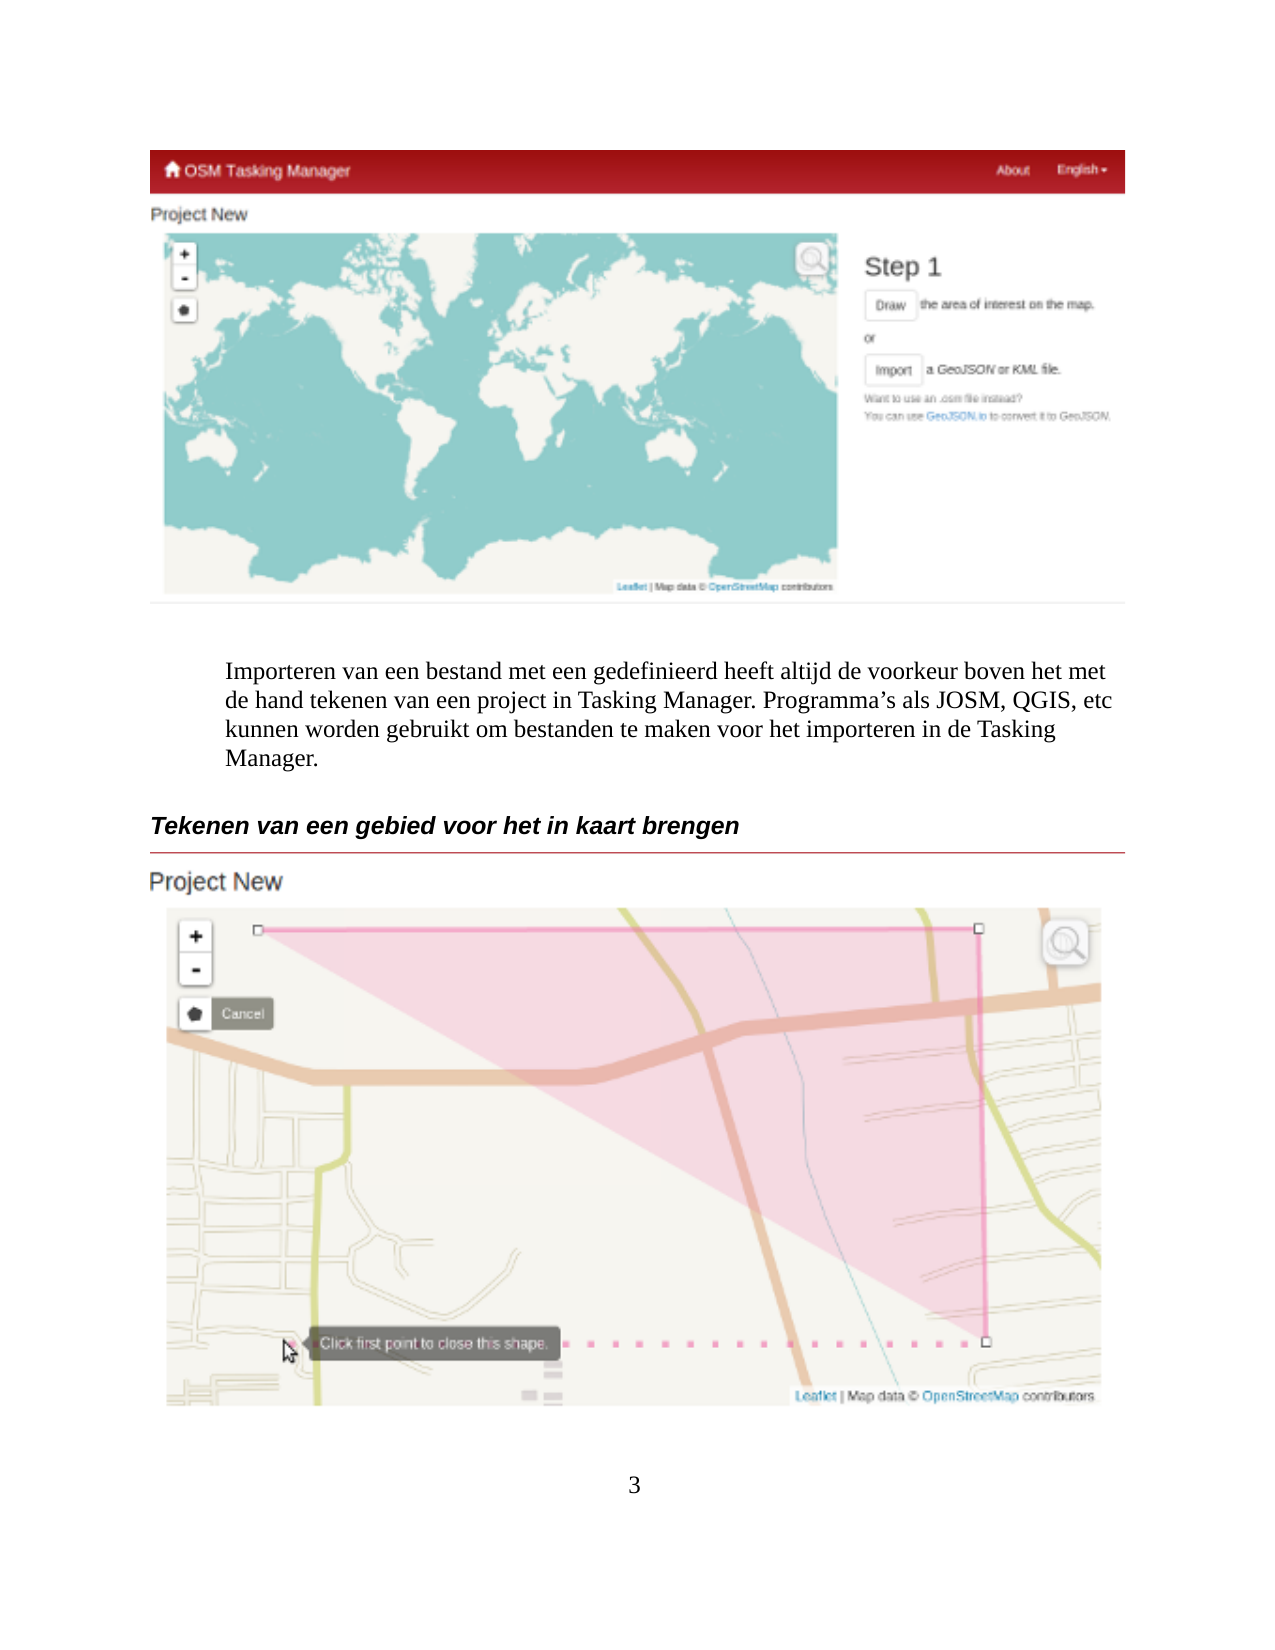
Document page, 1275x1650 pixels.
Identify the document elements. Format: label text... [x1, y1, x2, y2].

subtitle Tekenen van een gebied voor het in kaart brengen [150, 811, 1125, 840]
picture [150, 150, 1125, 604]
picture [150, 852, 1125, 1410]
text Importeren van een bestand met een gedefinieerd heeft altijd de voorkeur boven het met de hand tekenen van een project in Tasking Manager. Programma’s als JOSM, QGIS, etc kunnen worden gebruikt om bestanden te maken voor het importeren in de Tasking Manager. [225, 656, 1125, 771]
